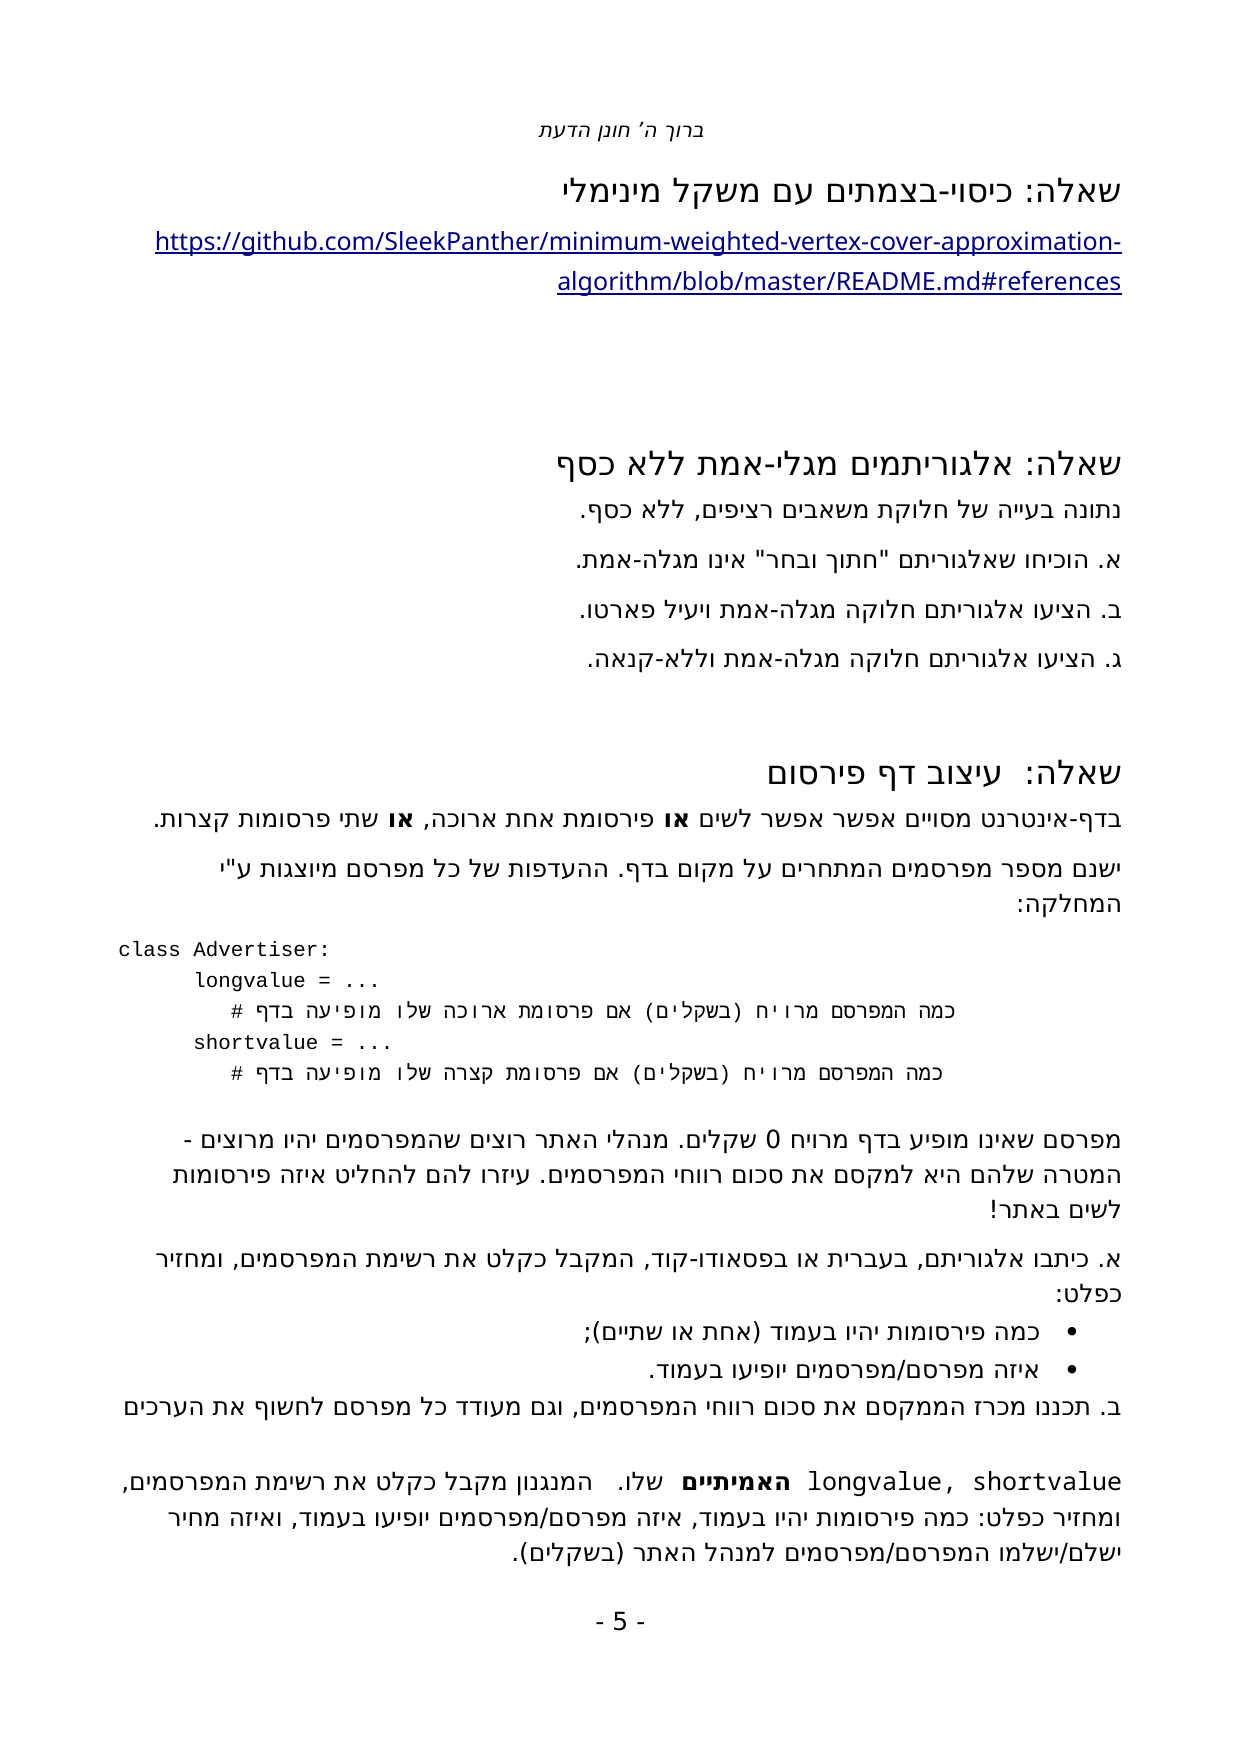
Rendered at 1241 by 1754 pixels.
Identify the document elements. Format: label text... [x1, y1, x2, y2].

text https://github.com/SleekPanther/minimum-weighted-vertex-cover-approximation-algorithm/blob/master/README.md#references [118, 223, 1122, 298]
text # כמה המפרסם מרויח (בשקלים) אם פרסומת קצרה שלו מופיעה בדף [118, 1063, 1122, 1086]
text shortvalue = ... [118, 1032, 1122, 1055]
subtitle שאלה: כיסוי-בצמתים עם משקל מינימלי [118, 172, 1122, 211]
text ב. הציעו אלגוריתם חלוקה מגלה-אמת ויעיל פארטו. [118, 595, 1122, 624]
text # כמה המפרסם מרויח (בשקלים) אם פרסומת ארוכה שלו מופיעה בדף [118, 1001, 1122, 1024]
text מפרסם שאינו מופיע בדף מרויח 0 שקלים. מנהלי האתר רוצים שהמפרסמים יהיו מרוצים - המטרה שלהם היא למקסם את סכום רווחי המפרסמים. עיזרו להם להחליט איזה פירסומות לשים באתר! [118, 1125, 1122, 1224]
text longvalue = ... [118, 970, 1122, 993]
text class Advertiser: [118, 939, 1122, 962]
text נתונה בעייה של חלוקת משאבים רציפים, ללא כסף. [118, 496, 1122, 525]
list איזה מפרסם/מפרסמים יופיעו בעמוד. [118, 1355, 1078, 1384]
text בדף-אינטרנט מסויים אפשר אפשר לשים או פירסומת אחת ארוכה, או שתי פרסומות קצרות. [118, 804, 1122, 834]
text ישנם מספר מפרסמים המתחרים על מקום בדף. ההעדפות של כל מפרסם מיוצגות ע"י המחלקה: [118, 854, 1122, 918]
subtitle שאלה: עיצוב דף פירסום [118, 753, 1122, 792]
text ג. הציעו אלגוריתם חלוקה מגלה-אמת וללא-קנאה. [118, 644, 1122, 674]
list כמה פירסומות יהיו בעמוד (אחת או שתיים); [118, 1317, 1078, 1346]
text ב. תכננו מכרז הממקסם את סכום רווחי המפרסמים, וגם מעודד כל מפרסם לחשוף את הערכים longvalue, shortvalue האמיתיים שלו. המנגנון מקבל כקלט את רשימת המפרסמים, ומחזיר כפלט: כמה פירסומות יהיו בעמוד, איזה מפרסם/מפרסמים יופיעו בעמוד, ואיזה מחיר ישלם/ישלמו המפרסם/מפרסמים למנהל האתר (בשקלים). [118, 1393, 1122, 1568]
subtitle שאלה: אלגוריתמים מגלי-אמת ללא כסף [118, 444, 1122, 483]
text א. הוכיחו שאלגוריתם "חתוך ובחר" אינו מגלה-אמת. [118, 545, 1122, 574]
text א. כיתבו אלגוריתם, בעברית או בפסאודו-קוד, המקבל כקלט את רשימת המפרסמים, ומחזיר כפלט: [118, 1244, 1122, 1309]
